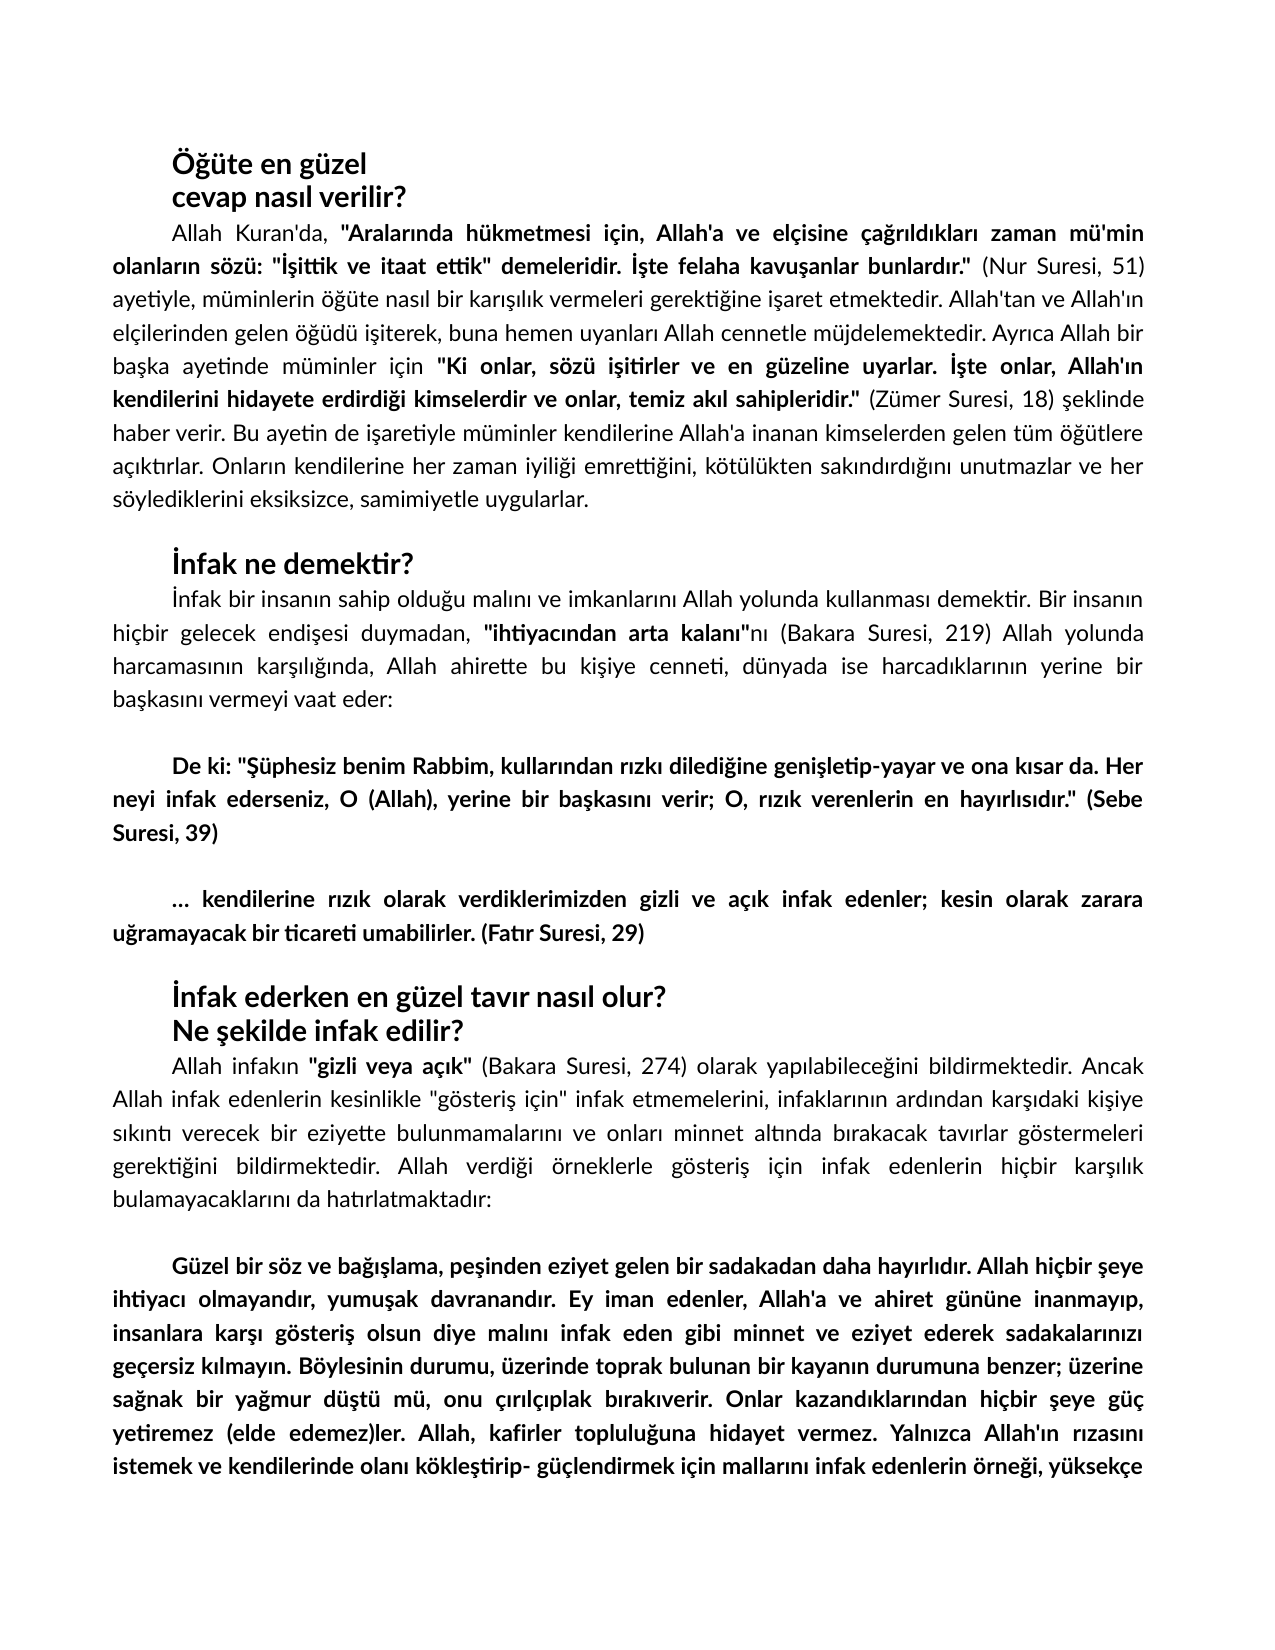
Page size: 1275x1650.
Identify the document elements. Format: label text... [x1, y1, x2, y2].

text İnfak bir insanın sahip olduğu malını ve imkanlarını Allah yolunda kullanması demektir. Bir insanın hiçbir gelecek endişesi duymadan, "ihtiyacından arta kalanı"nı (Bakara Suresi, 219) Allah yolunda harcamasının karşılığında, Allah ahirette bu kişiye cenneti, dünyada ise harcadıklarının yerine bir başkasını vermeyi vaat eder: [112, 581, 1145, 714]
text Allah Kuran'da, "Aralarında hükmetmesi için, Allah'a ve elçisine çağrıldıkları zaman mü'min olanların sözü: "İşittik ve itaat ettik" demeleridir. İşte felaha kavuşanlar bunlardır." (Nur Suresi, 51) ayetiyle, müminlerin öğüte nasıl bir karışılık vermeleri gerektiğine işaret etmektedir. Allah'tan ve Allah'ın elçilerinden gelen öğüdü işiterek, buna hemen uyanları Allah cennetle müjdelemektedir. Ayrıca Allah bir başka ayetinde müminler için "Ki onlar, sözü işitirler ve en güzeline uyarlar. İşte onlar, Allah'ın kendilerini hidayete erdirdiği kimselerdir ve onlar, temiz akıl sahipleridir." (Zümer Suresi, 18) şeklinde haber verir. Bu ayetin de işaretiyle müminler kendilerine Allah'a inanan kimselerden gelen tüm öğütlere açıktırlar. Onların kendilerine her zaman iyiliği emrettiğini, kötülükten sakındırdığını unutmazlar ve her söylediklerini eksiksizce, samimiyetle uygularlar. [112, 214, 1145, 514]
text Güzel bir söz ve bağışlama, peşinden eziyet gelen bir sadakadan daha hayırlıdır. Allah hiçbir şeye ihtiyacı olmayandır, yumuşak davranandır. Ey iman edenler, Allah'a ve ahiret gününe inanmayıp, insanlara karşı gösteriş olsun diye malını infak eden gibi minnet ve eziyet ederek sadakalarınızı geçersiz kılmayın. Böylesinin durumu, üzerinde toprak bulunan bir kayanın durumuna benzer; üzerine sağnak bir yağmur düştü mü, onu çırılçıplak bırakıverir. Onlar kazandıklarından hiçbir şeye güç yetiremez (elde edemez)ler. Allah, kafirler topluluğuna hidayet vermez. Yalnızca Allah'ın rızasını istemek ve kendilerinde olanı kökleştirip- güçlendirmek için mallarını infak edenlerin örneği, yüksekçe [112, 1248, 1145, 1481]
text cevap nasıl verilir? [112, 181, 1145, 214]
text İnfak ne demektir? [112, 548, 1145, 581]
text … kendilerine rızık olarak verdiklerimizden gizli ve açık infak edenler; kesin olarak zarara uğramayacak bir ticareti umabilirler. (Fatır Suresi, 29) [112, 881, 1145, 948]
text Ne şekilde infak edilir? [112, 1014, 1145, 1048]
text De ki: "Şüphesiz benim Rabbim, kullarından rızkı dilediğine genişletip-yayar ve ona kısar da. Her neyi infak ederseniz, O (Allah), yerine bir başkasını verir; O, rızık verenlerin en hayırlısıdır." (Sebe Suresi, 39) [112, 748, 1145, 848]
text Öğüte en güzel [112, 148, 1145, 181]
text İnfak ederken en güzel tavır nasıl olur? [112, 981, 1145, 1014]
text Allah infakın "gizli veya açık" (Bakara Suresi, 274) olarak yapılabileceğini bildirmektedir. Ancak Allah infak edenlerin kesinlikle "gösteriş için" infak etmemelerini, infaklarının ardından karşıdaki kişiye sıkıntı verecek bir eziyette bulunmamalarını ve onları minnet altında bırakacak tavırlar göstermeleri gerektiğini bildirmektedir. Allah verdiği örneklerle gösteriş için infak edenlerin hiçbir karşılık bulamayacaklarını da hatırlatmaktadır: [112, 1048, 1145, 1214]
